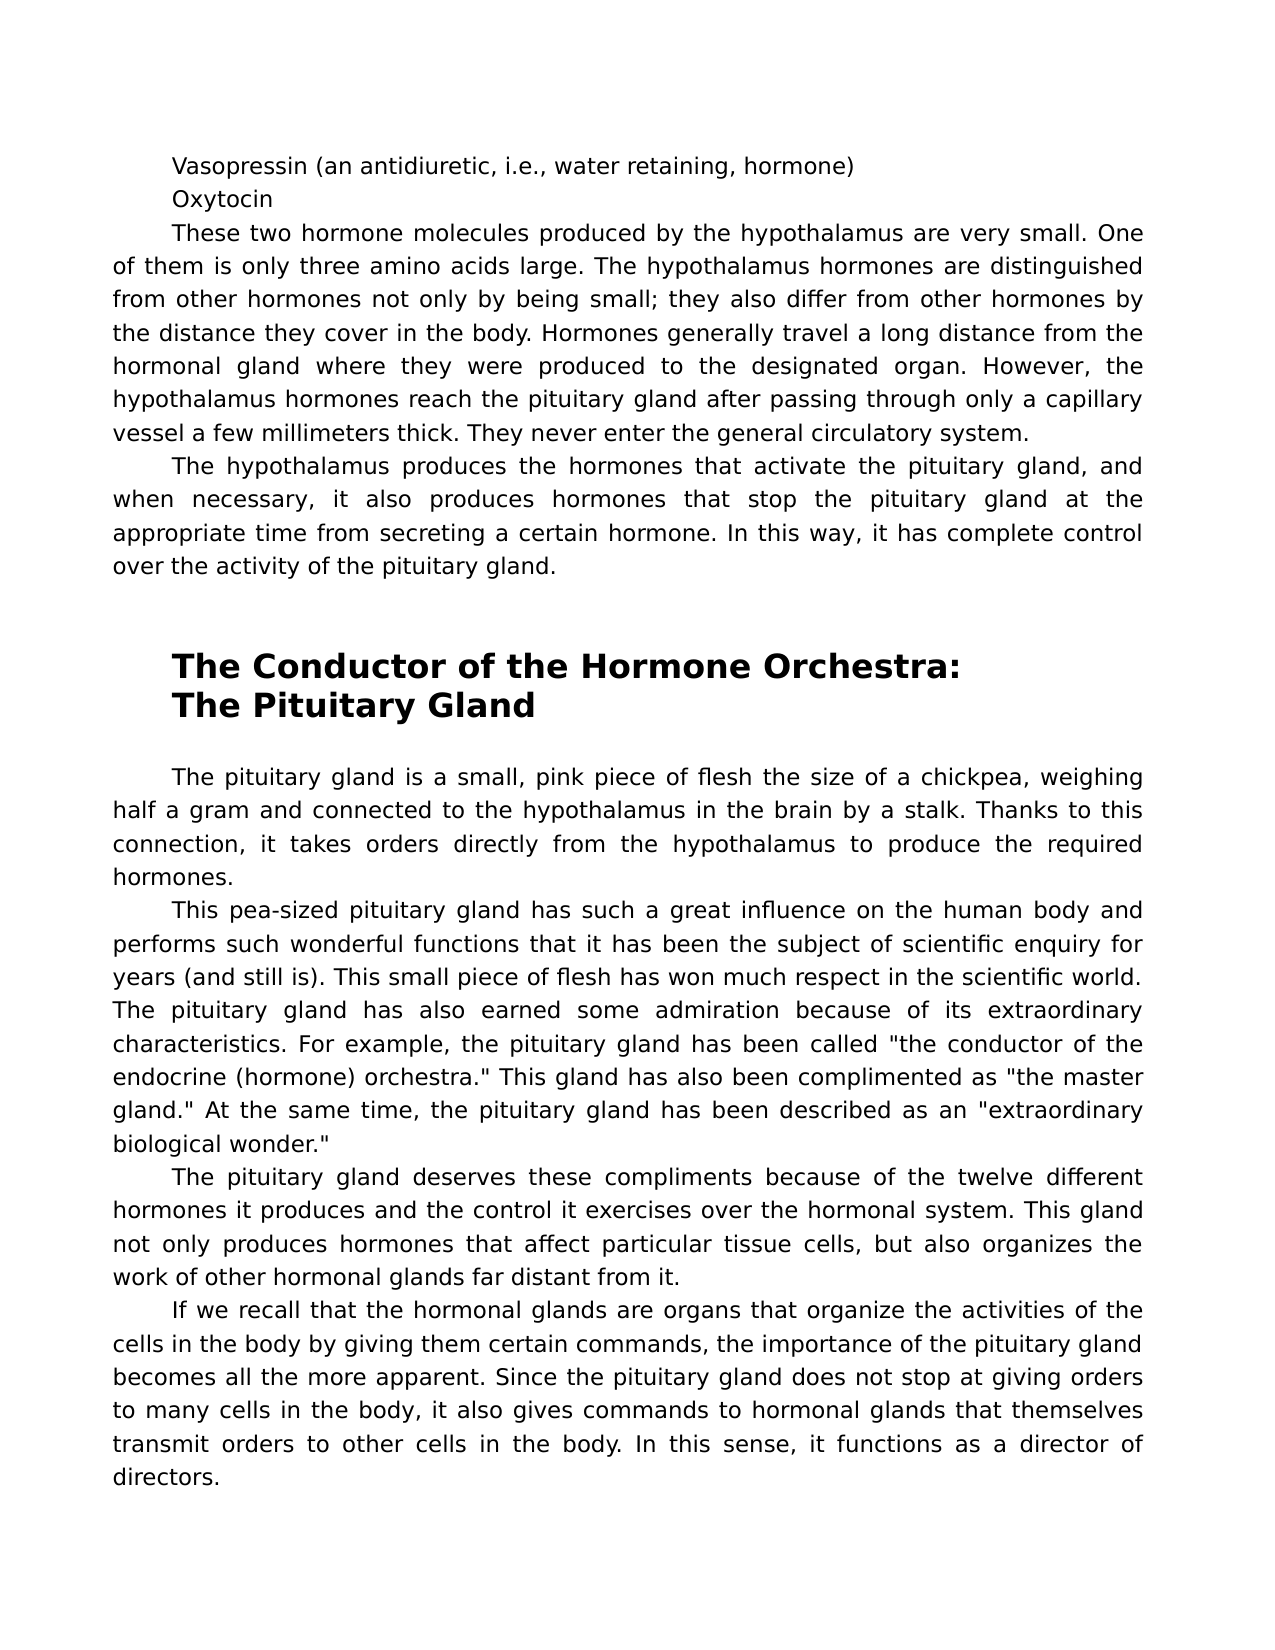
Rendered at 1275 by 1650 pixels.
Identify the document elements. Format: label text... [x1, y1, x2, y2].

text Oxytocin [112, 181, 1145, 214]
text The pituitary gland deserves these compliments because of the twelve different hormones it produces and the control it exercises over the hormonal system. This gland not only produces hormones that affect particular tissue cells, but also organizes the work of other hormonal glands far distant from it. [112, 1159, 1145, 1292]
text The pituitary gland is a small, pink piece of flesh the size of a chickpea, weighing half a gram and connected to the hypothalamus in the brain by a stalk. Thanks to this connection, it takes orders directly from the hypothalamus to produce the required hormones. [112, 759, 1145, 892]
text The hypothalamus produces the hormones that activate the pituitary gland, and when necessary, it also produces hormones that stop the pituitary gland at the appropriate time from secreting a certain hormone. In this way, it has complete control over the activity of the pituitary gland. [112, 448, 1145, 581]
text If we recall that the hormonal glands are organs that organize the activities of the cells in the body by giving them certain commands, the importance of the pituitary gland becomes all the more apparent. Since the pituitary gland does not stop at giving orders to many cells in the body, it also gives commands to hormonal glands that themselves transmit orders to other cells in the body. In this sense, it functions as a director of directors. [112, 1292, 1145, 1492]
text These two hormone molecules produced by the hypothalamus are very small. One of them is only three amino acids large. The hypothalamus hormones are distinguished from other hormones not only by being small; they also differ from other hormones by the distance they cover in the body. Hormones generally travel a long distance from the hormonal gland where they were produced to the designated organ. However, the hypothalamus hormones reach the pituitary gland after passing through only a capillary vessel a few millimeters thick. They never enter the general circulatory system. [112, 214, 1145, 448]
text This pea-sized pituitary gland has such a great influence on the human body and performs such wonderful functions that it has been the subject of scientific enquiry for years (and still is). This small piece of flesh has won much respect in the scientific world. The pituitary gland has also earned some admiration because of its extraordinary characteristics. For example, the pituitary gland has been called "the conductor of the endocrine (hormone) orchestra." This gland has also been complimented as "the master gland." At the same time, the pituitary gland has been described as an "extraordinary biological wonder." [112, 892, 1145, 1159]
text Vasopressin (an antidiuretic, i.e., water retaining, hormone) [112, 148, 1145, 181]
text The Conductor of the Hormone Orchestra: [112, 648, 1145, 686]
text The Pituitary Gland [112, 686, 1145, 725]
